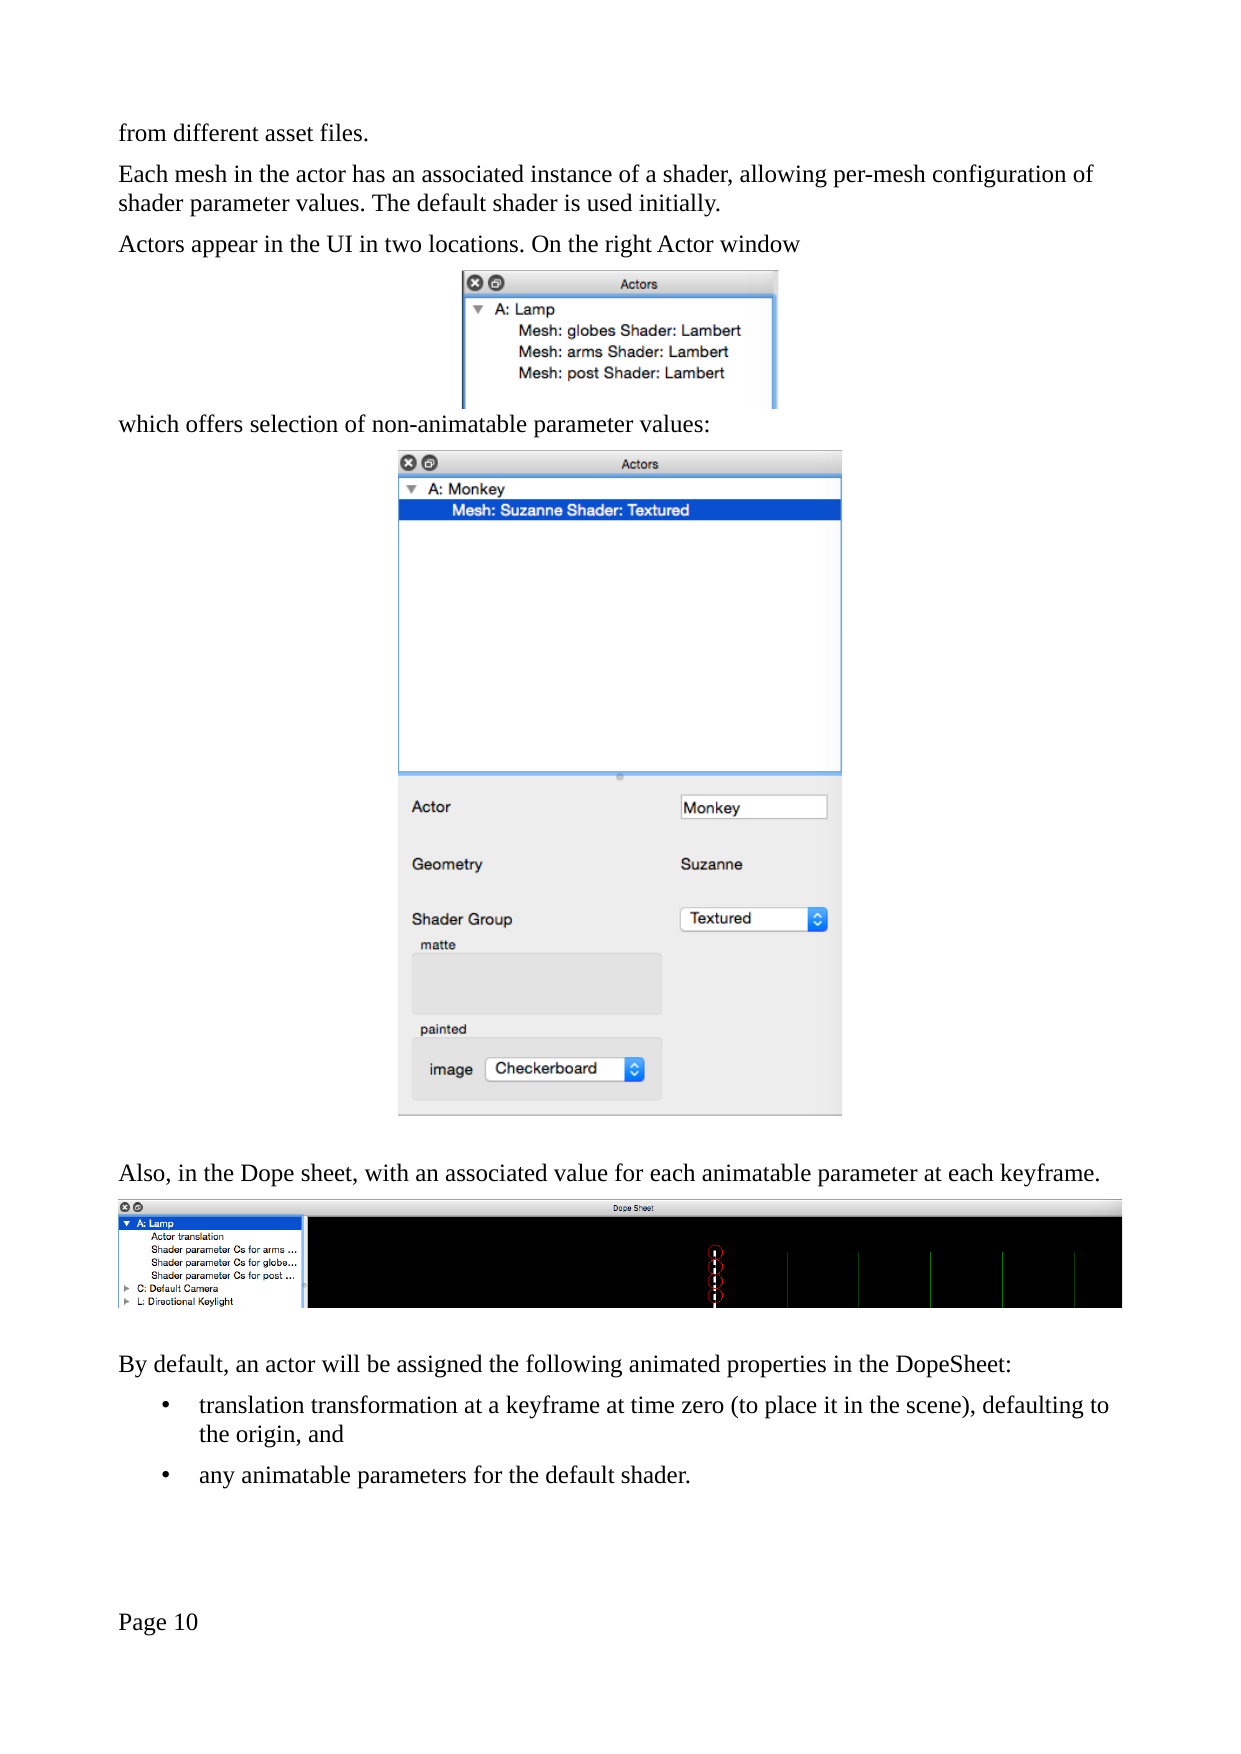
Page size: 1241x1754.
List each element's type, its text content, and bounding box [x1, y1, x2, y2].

picture [118, 1199, 1123, 1308]
text Also, in the Dope sheet, with an associated value for each animatable parameter at each keyframe. [118, 1158, 1122, 1187]
picture [398, 450, 843, 1117]
text from different asset files. [118, 118, 1122, 147]
text By default, an actor will be assigned the following animated properties in the DopeSheet: [118, 1349, 1122, 1378]
picture [461, 270, 779, 409]
text Actors appear in the UI in two locations. On the right Actor window [118, 229, 1122, 258]
text Each mesh in the actor has an associated instance of a shader, allowing per-mesh configuration of shader parameter values. The default shader is used initially. [118, 159, 1122, 217]
text which offers selection of non-animatable parameter values: [118, 271, 1122, 438]
list translation transformation at a keyframe at time zero (to place it in the scene), defaulting to the origin, and [161, 1390, 1122, 1448]
list any animatable parameters for the default shader. [161, 1460, 1122, 1489]
